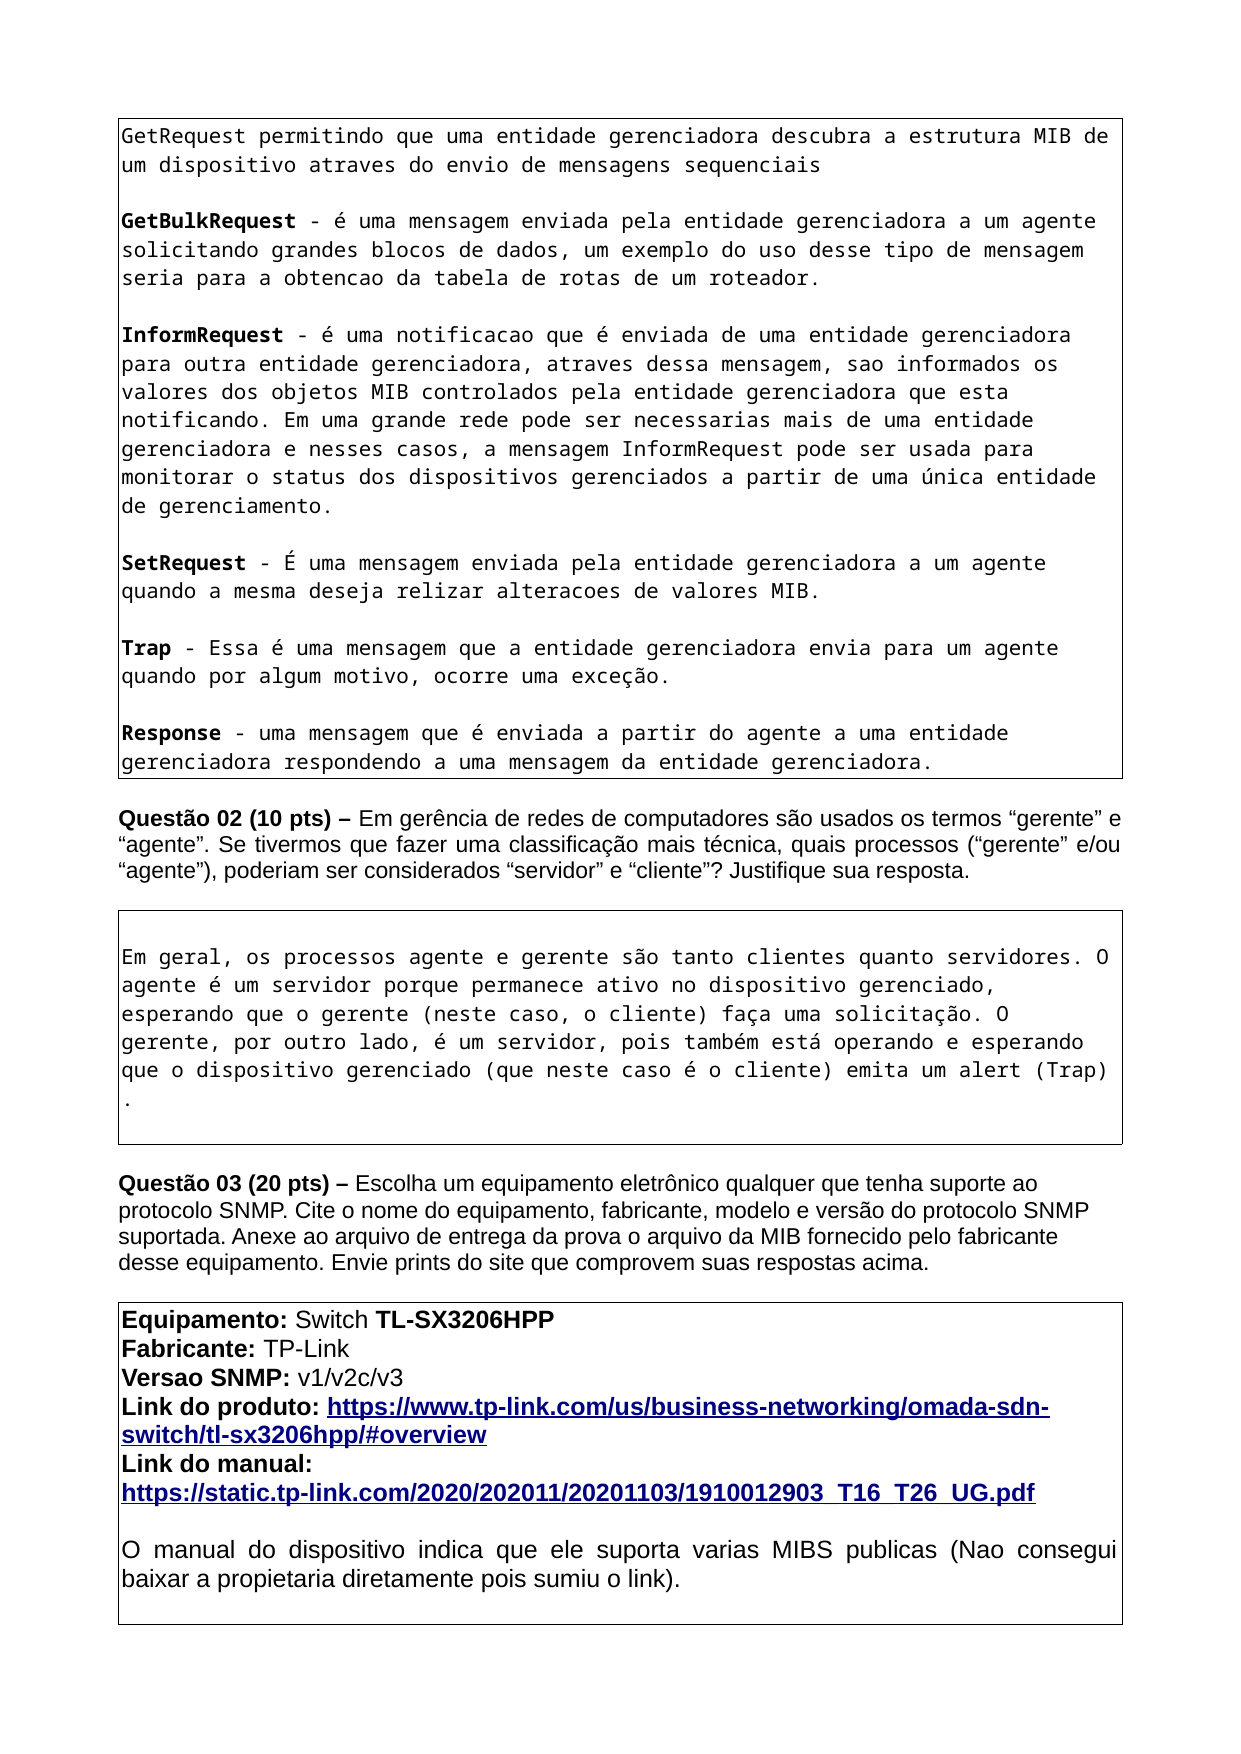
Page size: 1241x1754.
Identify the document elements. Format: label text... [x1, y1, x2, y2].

text Fabricante: TP-Link [119, 1331, 1122, 1359]
text Response - uma mensagem que é enviada a partir do agente a uma entidade gerenciadora respondendo a uma mensagem da entidade gerenciadora. [119, 715, 1122, 778]
text Trap - Essa é uma mensagem que a entidade gerenciadora envia para um agente quando por algum motivo, ocorre uma exceção. [119, 630, 1122, 690]
text GetBulkRequest - é uma mensagem enviada pela entidade gerenciadora a um agente solicitando grandes blocos de dados, um exemplo do uso desse tipo de mensagem seria para a obtencao da tabela de rotas de um roteador. [119, 203, 1122, 292]
text Questão 02 (10 pts) – Em gerência de redes de computadores são usados os termos “gerente” e “agente”. Se tivermos que fazer uma classificação mais técnica, quais processos (“gerente” e/ou “agente”), poderiam ser considerados “servidor” e “cliente”? Justifique sua resposta. [118, 805, 1122, 884]
text SetRequest - É uma mensagem enviada pela entidade gerenciadora a um agente quando a mesma deseja relizar alteracoes de valores MIB. [119, 545, 1122, 605]
text Versao SNMP: v1/v2c/v3 Link do produto: https://www.tp-link.com/us/business-networking/omada-sdn-switch/tl-sx3206hpp/#overview [119, 1359, 1122, 1446]
text O manual do dispositivo indica que ele suporta varias MIBS publicas (Nao consegui baixar a propietaria diretamente pois sumiu o link). [119, 1532, 1122, 1593]
text Em geral, os processos agente e gerente são tanto clientes quanto servidores. O agente é um servidor porque permanece ativo no dispositivo gerenciado, esperando que o gerente (neste caso, o cliente) faça uma solicitação. O gerente, por outro lado, é um servidor, pois também está operando e esperando que o dispositivo gerenciado (que neste caso é o cliente) emita um alert (Trap) . [119, 939, 1122, 1112]
text Equipamento: Switch TL-SX3206HPP [119, 1303, 1122, 1331]
text InformRequest - é uma notificacao que é enviada de uma entidade gerenciadora para outra entidade gerenciadora, atraves dessa mensagem, sao informados os valores dos objetos MIB controlados pela entidade gerenciadora que esta notificando. Em uma grande rede pode ser necessarias mais de uma entidade gerenciadora e nesses casos, a mensagem InformRequest pode ser usada para monitorar o status dos dispositivos gerenciados a partir de uma única entidade de gerenciamento. [119, 317, 1122, 519]
text Link do manual: https://static.tp-link.com/2020/202011/20201103/1910012903_T16_T26_UG.pdf [119, 1446, 1122, 1506]
text Questão 03 (20 pts) – Escolha um equipamento eletrônico qualquer que tenha suporte ao protocolo SNMP. Cite o nome do equipamento, fabricante, modelo e versão do protocolo SNMP suportada. Anexe ao arquivo de entrega da prova o arquivo da MIB fornecido pelo fabricante desse equipamento. Envie prints do site que comprovem suas respostas acima. [118, 1170, 1122, 1276]
text GetRequest permitindo que uma entidade gerenciadora descubra a estrutura MIB de um dispositivo atraves do envio de mensagens sequenciais [119, 119, 1122, 178]
